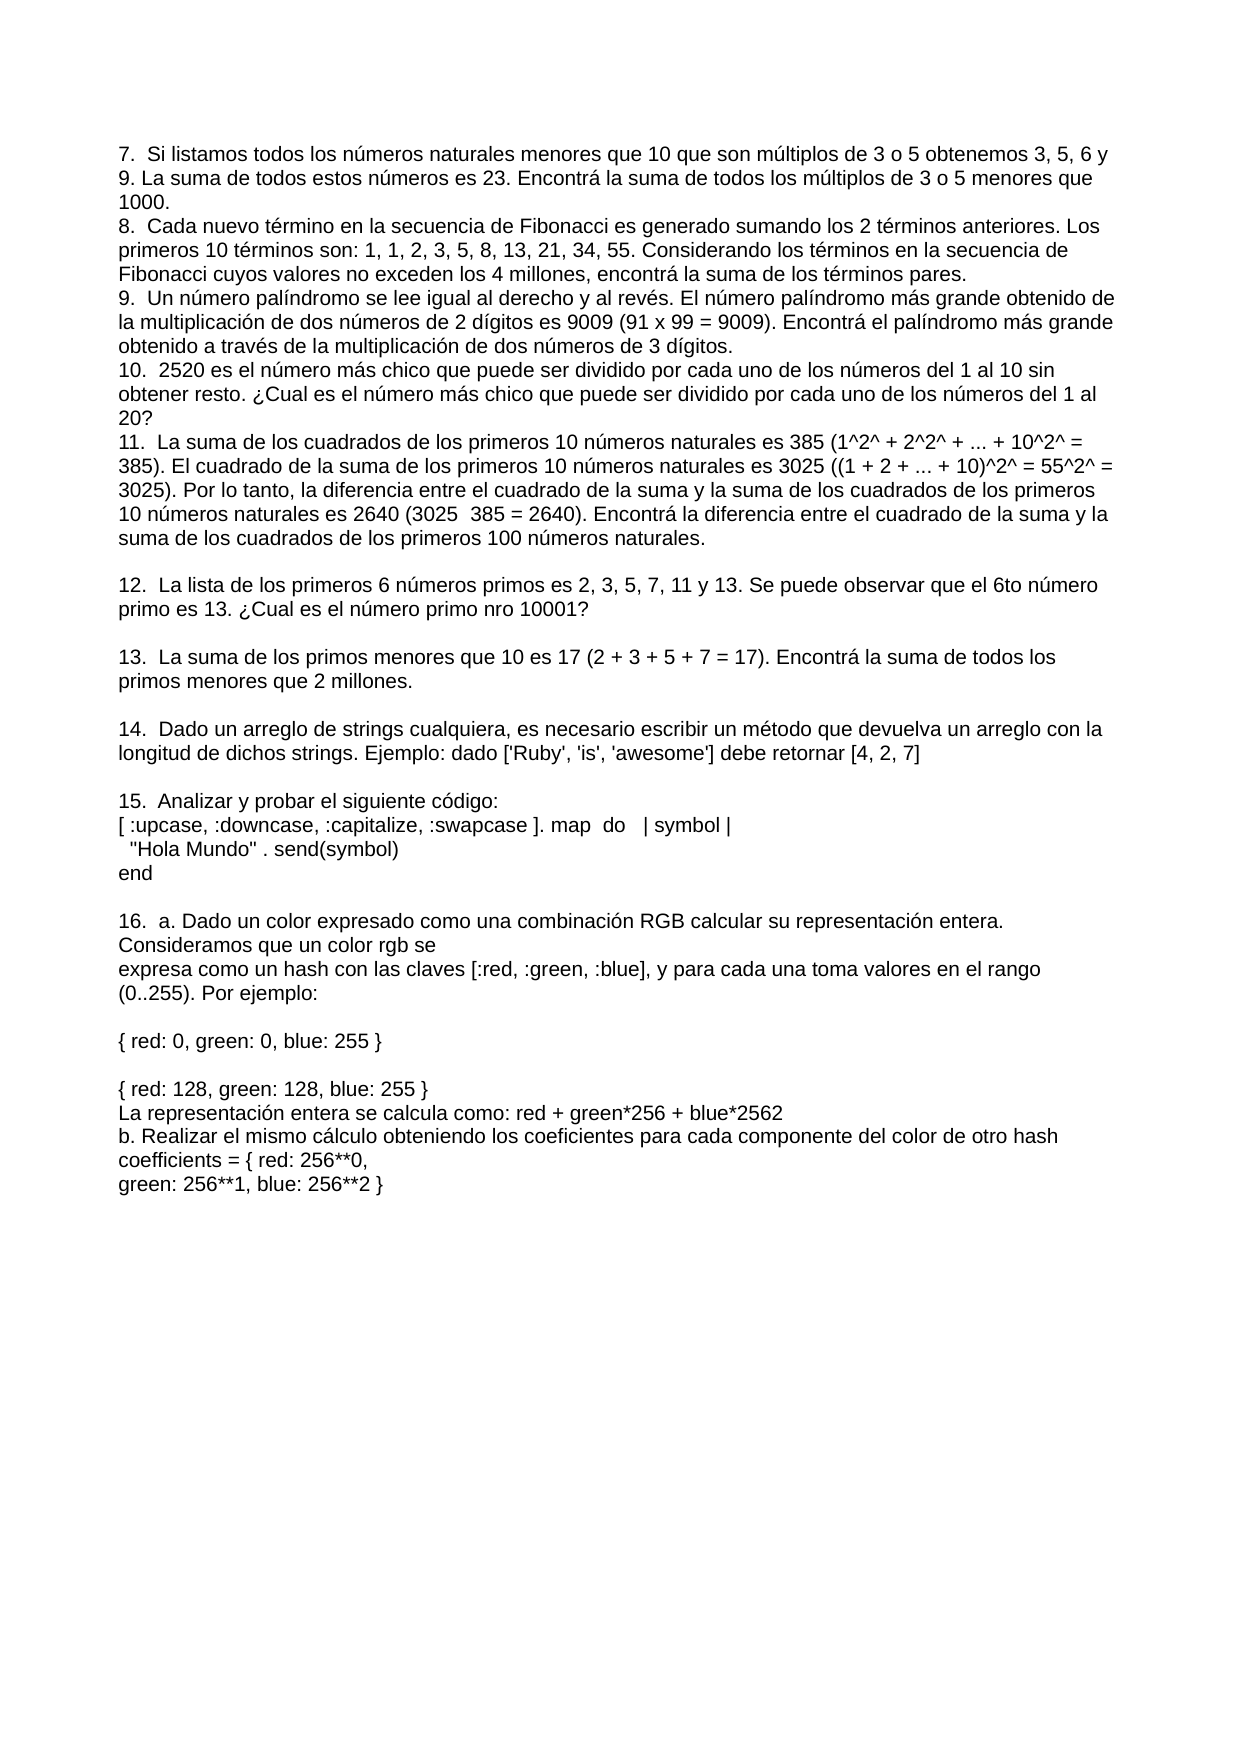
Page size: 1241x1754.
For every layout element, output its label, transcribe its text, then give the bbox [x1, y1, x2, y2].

text end [118, 861, 1122, 885]
text { red: 128, green: 128, blue: 255 } [118, 1076, 1122, 1100]
text [ :upcase, :downcase, :capitalize, :swapcase ]. map do | symbol | [118, 813, 1122, 837]
text 11. La suma de los cuadrados de los primeros 10 números naturales es 385 (1^2^ + 2^2^ + ... + 10^2^ = 385). El cuadrado de la suma de los primeros 10 números naturales es 3025 ((1 + 2 + ... + 10)^2^ = 55^2^ = 3025). Por lo tanto, la diferencia entre el cuadrado de la suma y la suma de los cuadrados de los primeros 10 números naturales es 2640 (3025 ­ 385 = 2640). Encontrá la diferencia entre el cuadrado de la suma y la suma de los cuadrados de los primeros 100 números naturales. [118, 429, 1122, 549]
text 10. 2520 es el número más chico que puede ser dividido por cada uno de los números del 1 al 10 sin obtener resto. ¿Cual es el número más chico que puede ser dividido por cada uno de los números del 1 al 20? [118, 358, 1122, 429]
text "Hola Mundo" . send(symbol) [118, 837, 1122, 861]
text 12. La lista de los primeros 6 números primos es 2, 3, 5, 7, 11 y 13. Se puede observar que el 6to número primo es 13. ¿Cual es el número primo nro 10001? [118, 573, 1122, 621]
text green: 256**1, blue: 256**2 } [118, 1172, 1122, 1196]
text 14. Dado un arreglo de strings cualquiera, es necesario escribir un método que devuelva un arreglo con la longitud de dichos strings. Ejemplo: dado ['Ruby', 'is', 'awesome'] debe retornar [4, 2, 7] [118, 717, 1122, 765]
text expresa como un hash con las claves [:red, :green, :blue], y para cada una toma valores en el rango (0..255). Por ejemplo: [118, 957, 1122, 1004]
text 13. La suma de los primos menores que 10 es 17 (2 + 3 + 5 + 7 = 17). Encontrá la suma de todos los primos menores que 2 millones. [118, 645, 1122, 693]
text { red: 0, green: 0, blue: 255 } [118, 1028, 1122, 1052]
text 7. Si listamos todos los números naturales menores que 10 que son múltiplos de 3 o 5 obtenemos 3, 5, 6 y 9. La suma de todos estos números es 23. Encontrá la suma de todos los múltiplos de 3 o 5 menores que 1000. [118, 142, 1122, 214]
text b. Realizar el mismo cálculo obteniendo los coeficientes para cada componente del color de otro hash coefficients = { red: 256**0, [118, 1124, 1122, 1172]
text 16. a. Dado un color expresado como una combinación RGB calcular su representación entera. Consideramos que un color rgb se [118, 909, 1122, 957]
text 9. Un número palíndromo se lee igual al derecho y al revés. El número palíndromo más grande obtenido de la multiplicación de dos números de 2 dígitos es 9009 (91 x 99 = 9009). Encontrá el palíndromo más grande obtenido a través de la multiplicación de dos números de 3 dígitos. [118, 286, 1122, 358]
text 8. Cada nuevo término en la secuencia de Fibonacci es generado sumando los 2 términos anteriores. Los primeros 10 términos son: 1, 1, 2, 3, 5, 8, 13, 21, 34, 55. Considerando los términos en la secuencia de Fibonacci cuyos valores no exceden los 4 millones, encontrá la suma de los términos pares. [118, 214, 1122, 286]
text La representación entera se calcula como: red + green*256 + blue*2562 [118, 1100, 1122, 1124]
text 15. Analizar y probar el siguiente código: [118, 789, 1122, 813]
